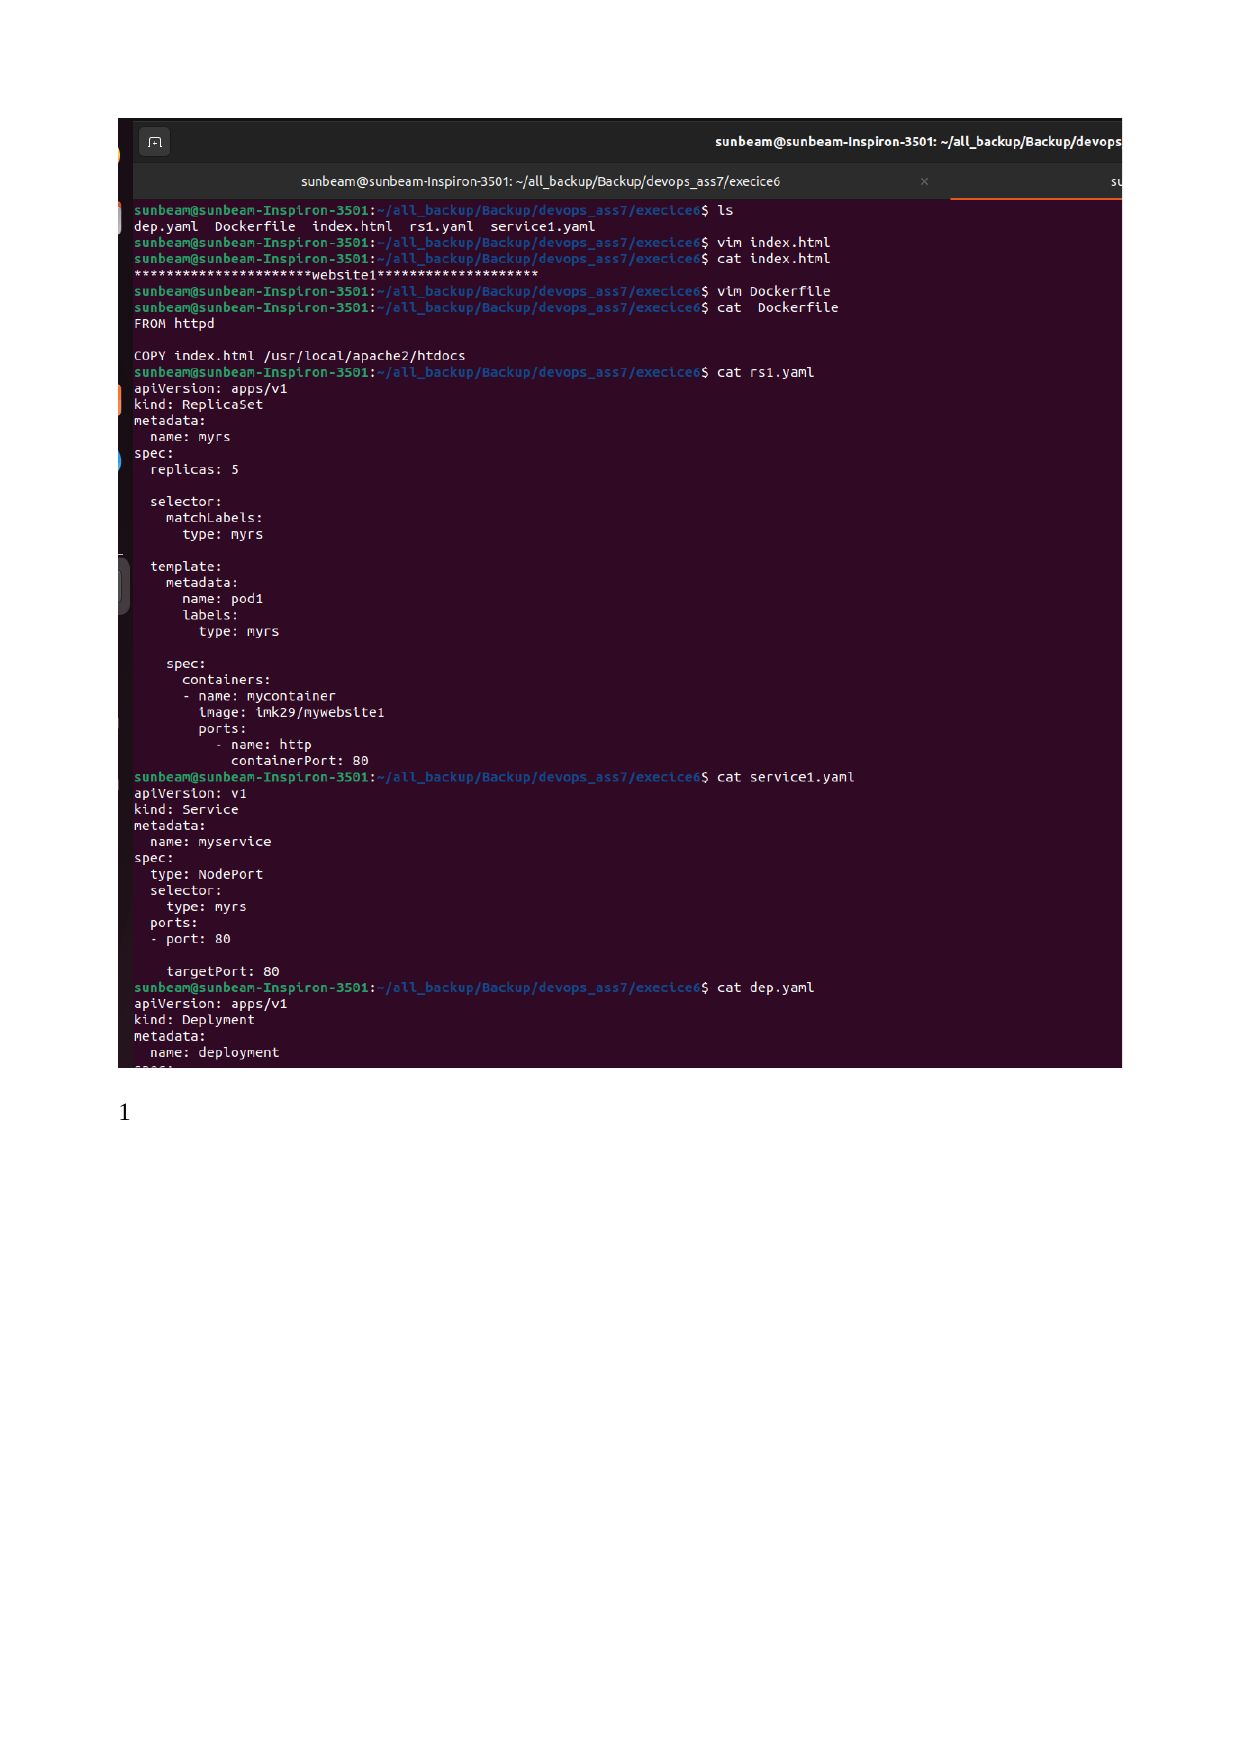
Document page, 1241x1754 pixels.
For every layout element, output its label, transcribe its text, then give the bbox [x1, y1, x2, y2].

text 1 [118, 1097, 1122, 1126]
picture [118, 118, 1123, 1068]
